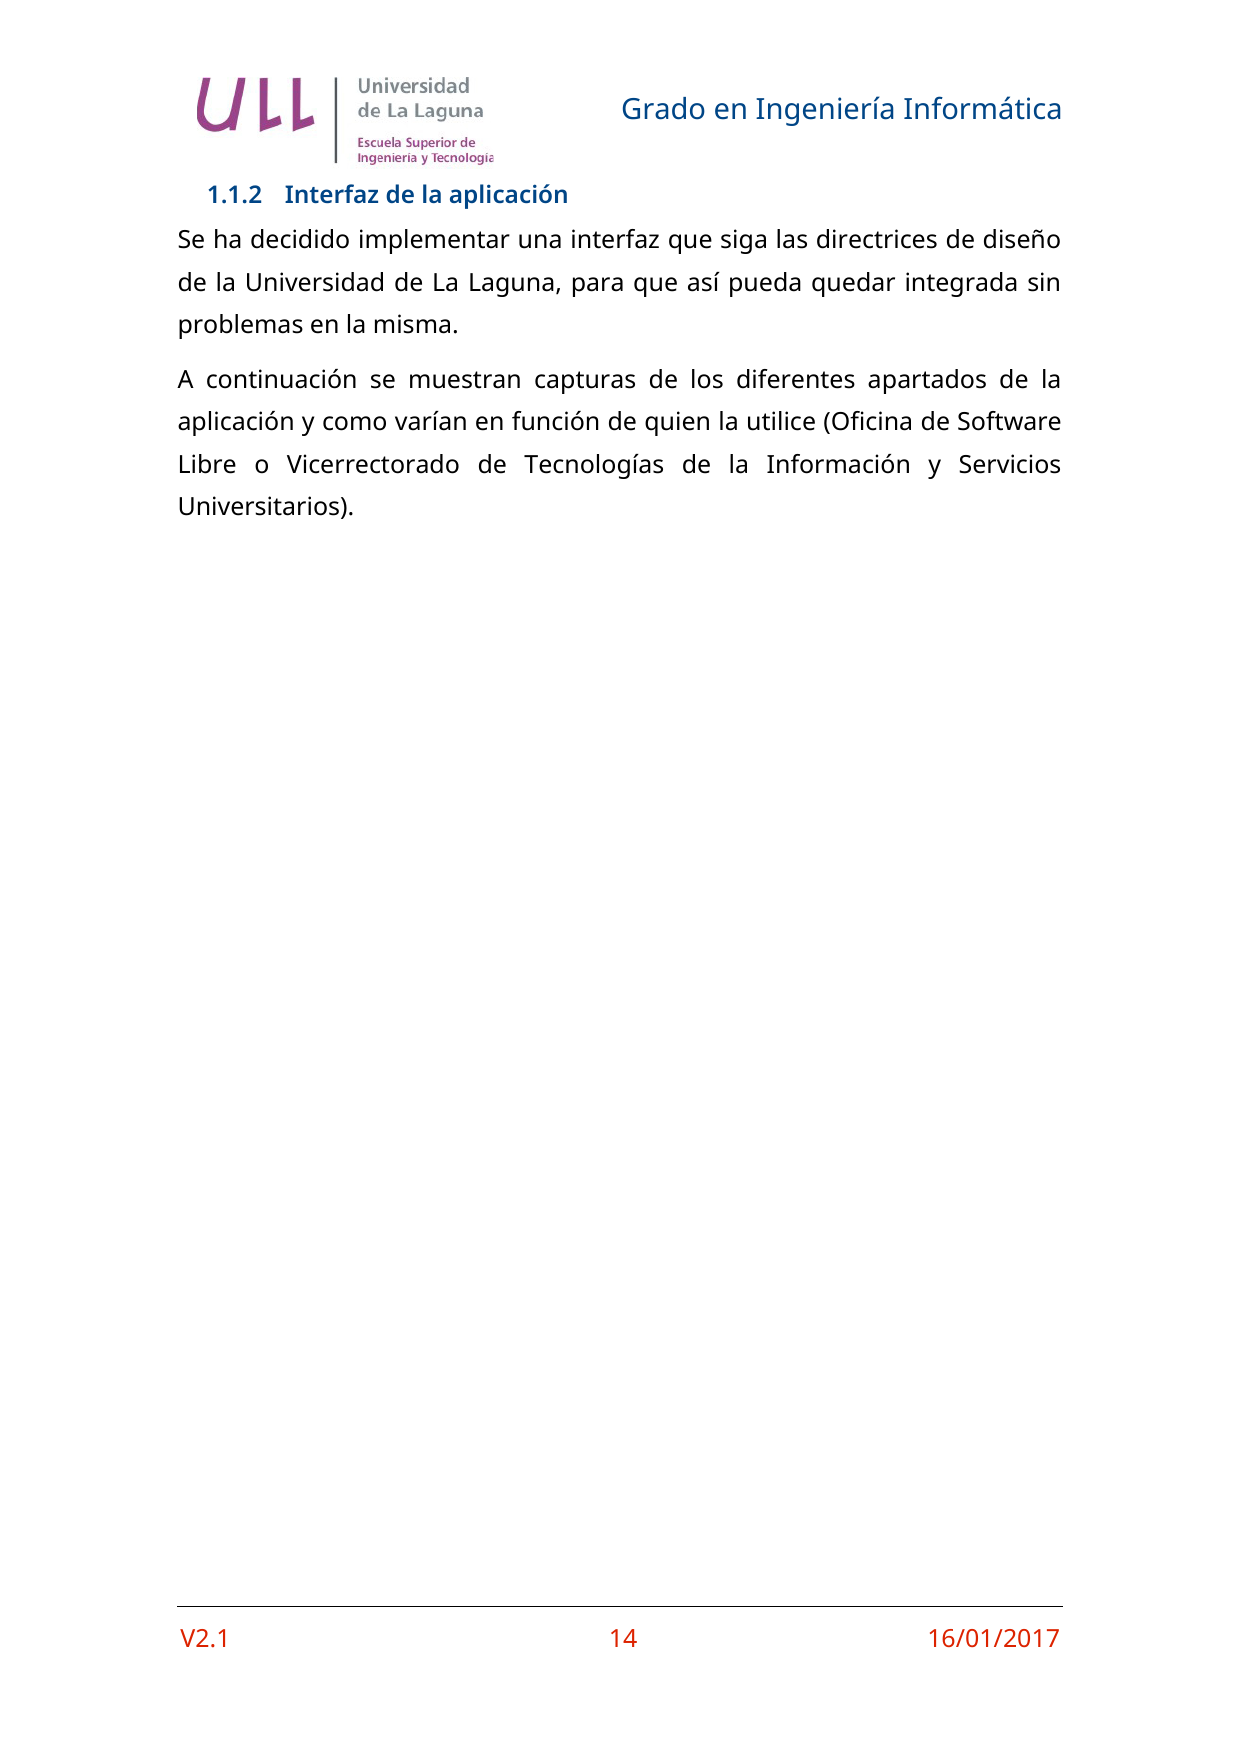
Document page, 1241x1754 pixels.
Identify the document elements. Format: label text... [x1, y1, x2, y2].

text A continuación se muestran capturas de los diferentes apartados de la aplicación y como varían en función de quien la utilice (Oficina de Software Libre o Vicerrectorado de Tecnologías de la Información y Servicios Universitarios). [177, 361, 1063, 523]
text Se ha decidido implementar una interfaz que siga las directrices de diseño de la Universidad de La Laguna, para que así pueda quedar integrada sin problemas en la misma. [177, 222, 1063, 341]
subtitle Interfaz de la aplicación [207, 177, 1063, 210]
picture [197, 77, 494, 173]
